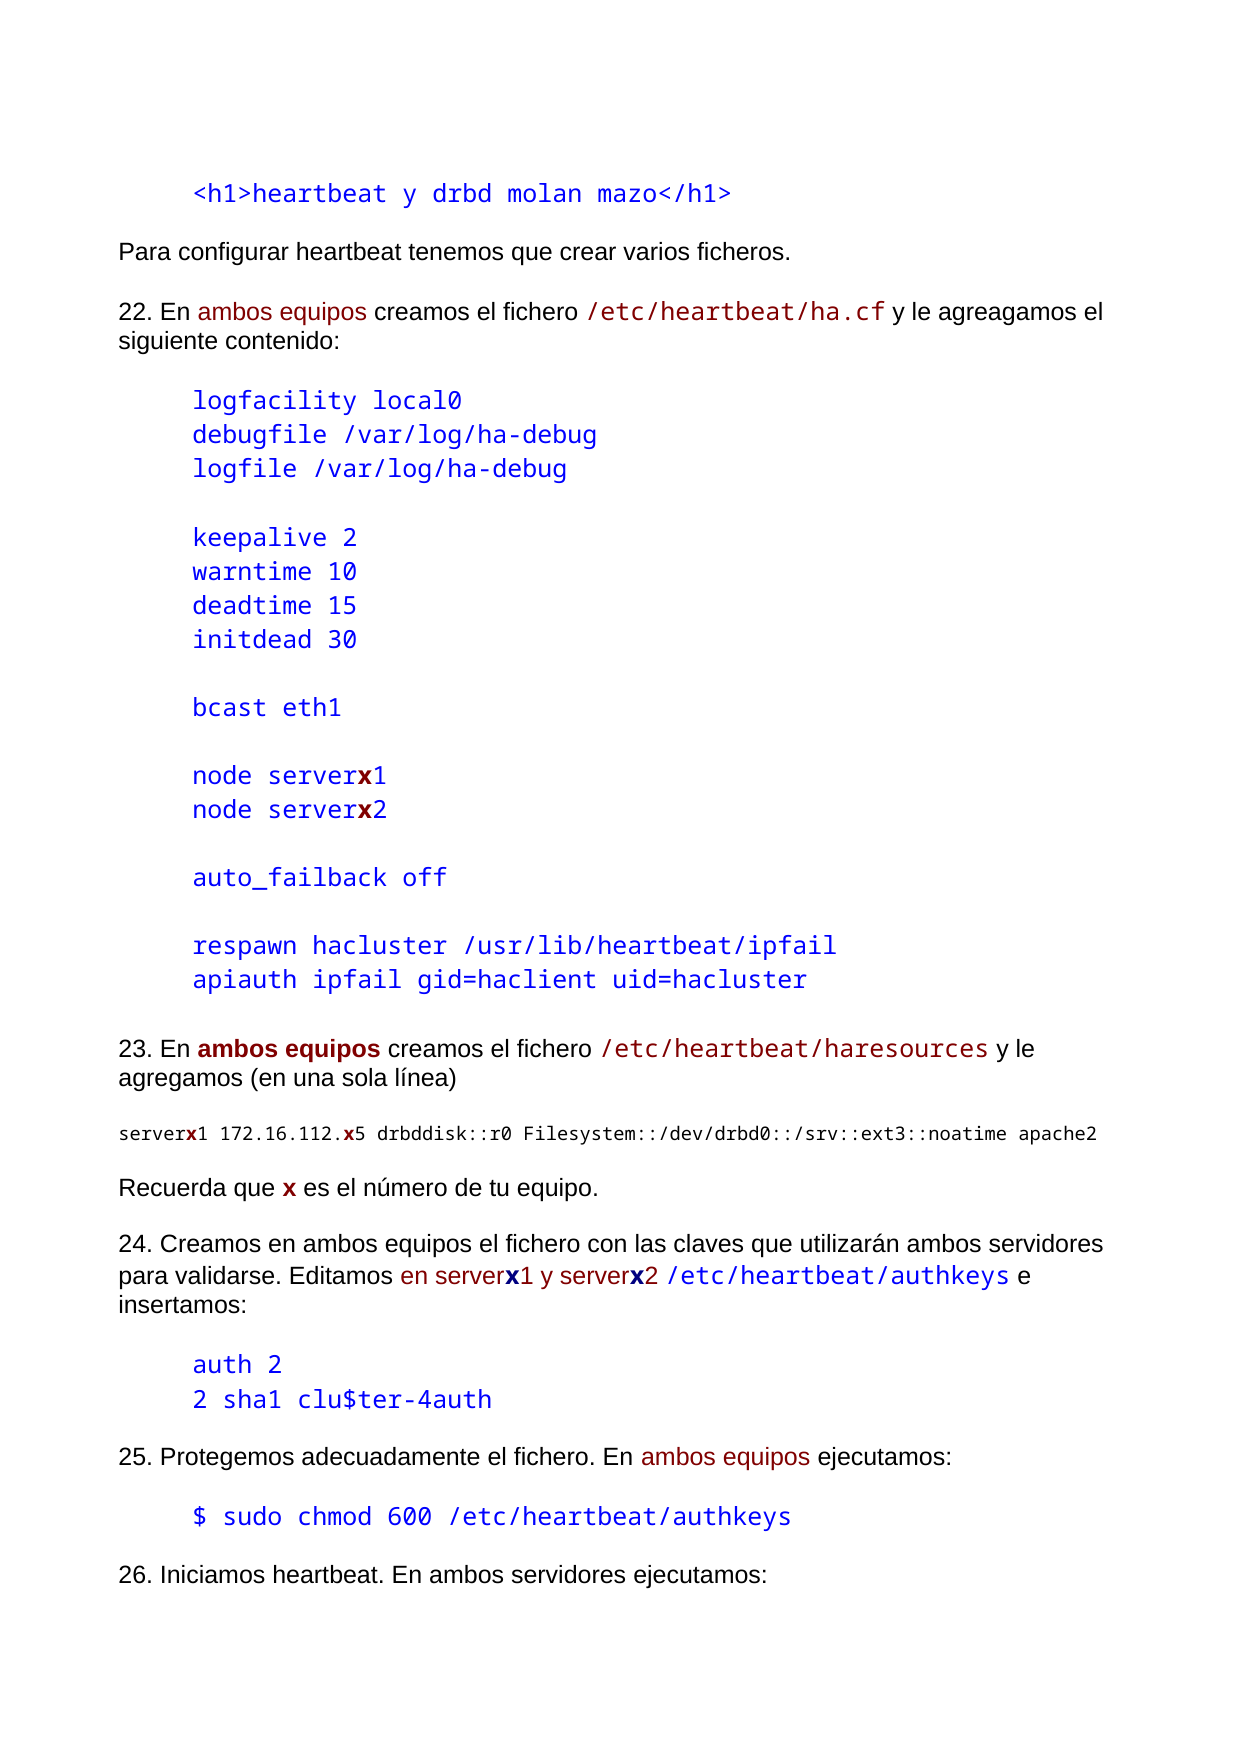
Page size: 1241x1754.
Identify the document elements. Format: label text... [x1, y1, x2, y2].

text keepalive 2 [192, 519, 1108, 553]
text Para configurar heartbeat tenemos que crear varios ficheros. [118, 237, 1108, 265]
text 22. En ambos equipos creamos el fichero /etc/heartbeat/ha.cf y le agreagamos el siguiente contenido: [118, 293, 1108, 355]
text 26. Iniciamos heartbeat. En ambos servidores ejecutamos: [118, 1561, 1108, 1589]
text serverx1 172.16.112.x5 drbddisk::r0 Filesystem::/dev/drbd0::/srv::ext3::noatime apache2 [118, 1120, 1108, 1146]
text 24. Creamos en ambos equipos el fichero con las claves que utilizarán ambos servidores para validarse. Editamos en serverx1 y serverx2 /etc/heartbeat/authkeys e insertamos: [118, 1229, 1108, 1319]
text deadtime 15 [192, 587, 1108, 621]
text $ sudo chmod 600 /etc/heartbeat/authkeys [192, 1499, 1108, 1533]
text <h1>heartbeat y drbd molan mazo</h1> [192, 175, 1108, 209]
text 25. Protegemos adecuadamente el fichero. En ambos equipos ejecutamos: [118, 1443, 1108, 1471]
text bcast eth1 [192, 689, 1108, 724]
text warntime 10 [192, 553, 1108, 587]
text debugfile /var/log/ha-debug [192, 417, 1108, 451]
text logfile /var/log/ha-debug [192, 451, 1108, 485]
text respawn hacluster /usr/lib/heartbeat/ipfail [192, 928, 1108, 962]
text node serverx1 [192, 758, 1108, 792]
text Recuerda que x es el número de tu equipo. [118, 1173, 1108, 1201]
text 23. En ambos equipos creamos el fichero /etc/heartbeat/haresources y le agregamos (en una sola línea) [118, 1030, 1108, 1092]
text auto_failback off [192, 860, 1108, 894]
text apiauth ipfail gid=haclient uid=hacluster [192, 962, 1108, 996]
text node serverx2 [192, 792, 1108, 826]
text 2 sha1 clu$ter-4auth [192, 1381, 1108, 1415]
text auth 2 [192, 1347, 1108, 1381]
text initdead 30 [192, 621, 1108, 656]
text logfacility local0 [192, 383, 1108, 417]
